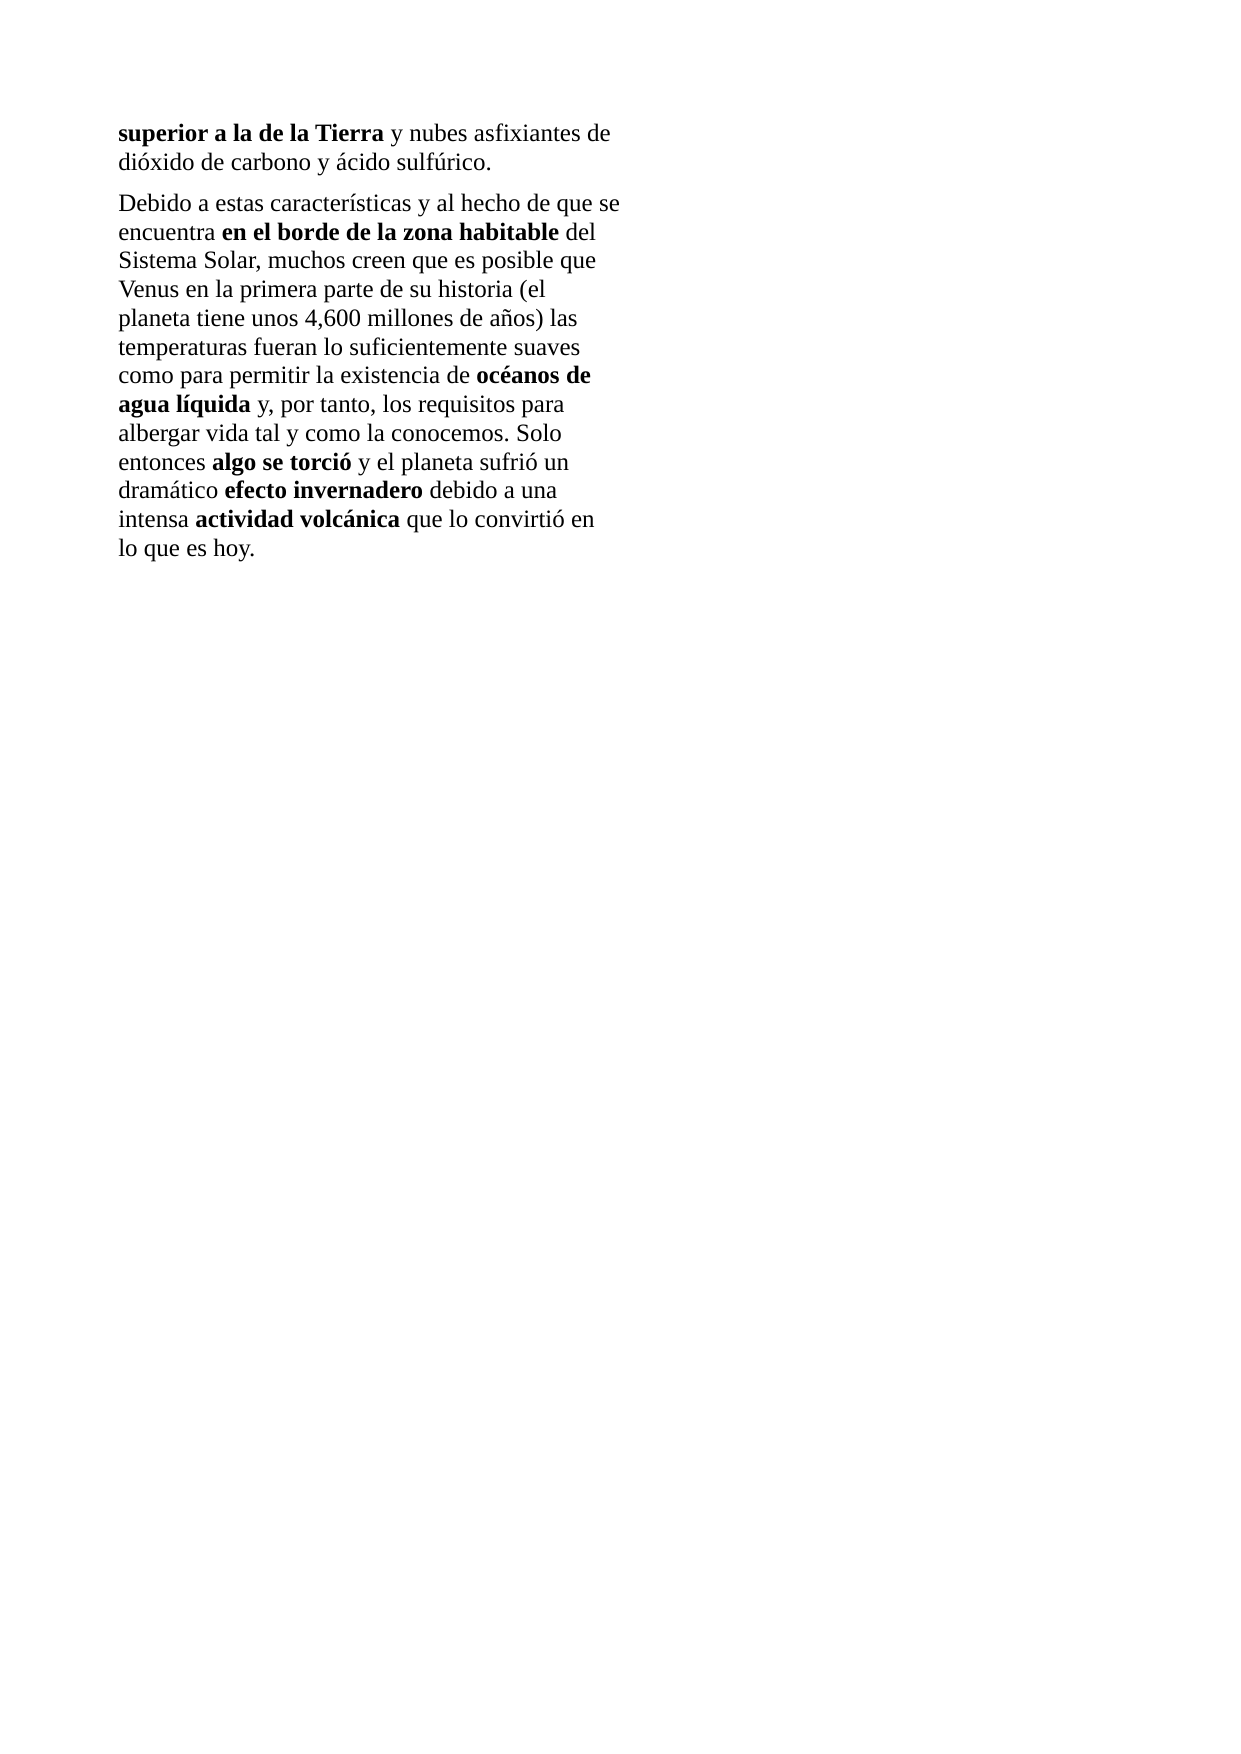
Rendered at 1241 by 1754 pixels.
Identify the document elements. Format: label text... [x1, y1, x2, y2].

text Debido a estas características y al hecho de que se encuentra en el borde de la zona habitable del Sistema Solar, muchos creen que es posible que Venus en la primera parte de su historia (el planeta tiene unos 4,600 millones de años) las temperaturas fueran lo suficientemente suaves como para permitir la existencia de océanos de agua líquida y, por tanto, los requisitos para albergar vida tal y como la conocemos. Solo entonces algo se torció y el planeta sufrió un dramático efecto invernadero debido a una intensa actividad volcánica que lo convirtió en lo que es hoy. [118, 188, 620, 562]
text superior a la de la Tierra y nubes asfixiantes de dióxido de carbono y ácido sulfúrico. [118, 118, 620, 176]
